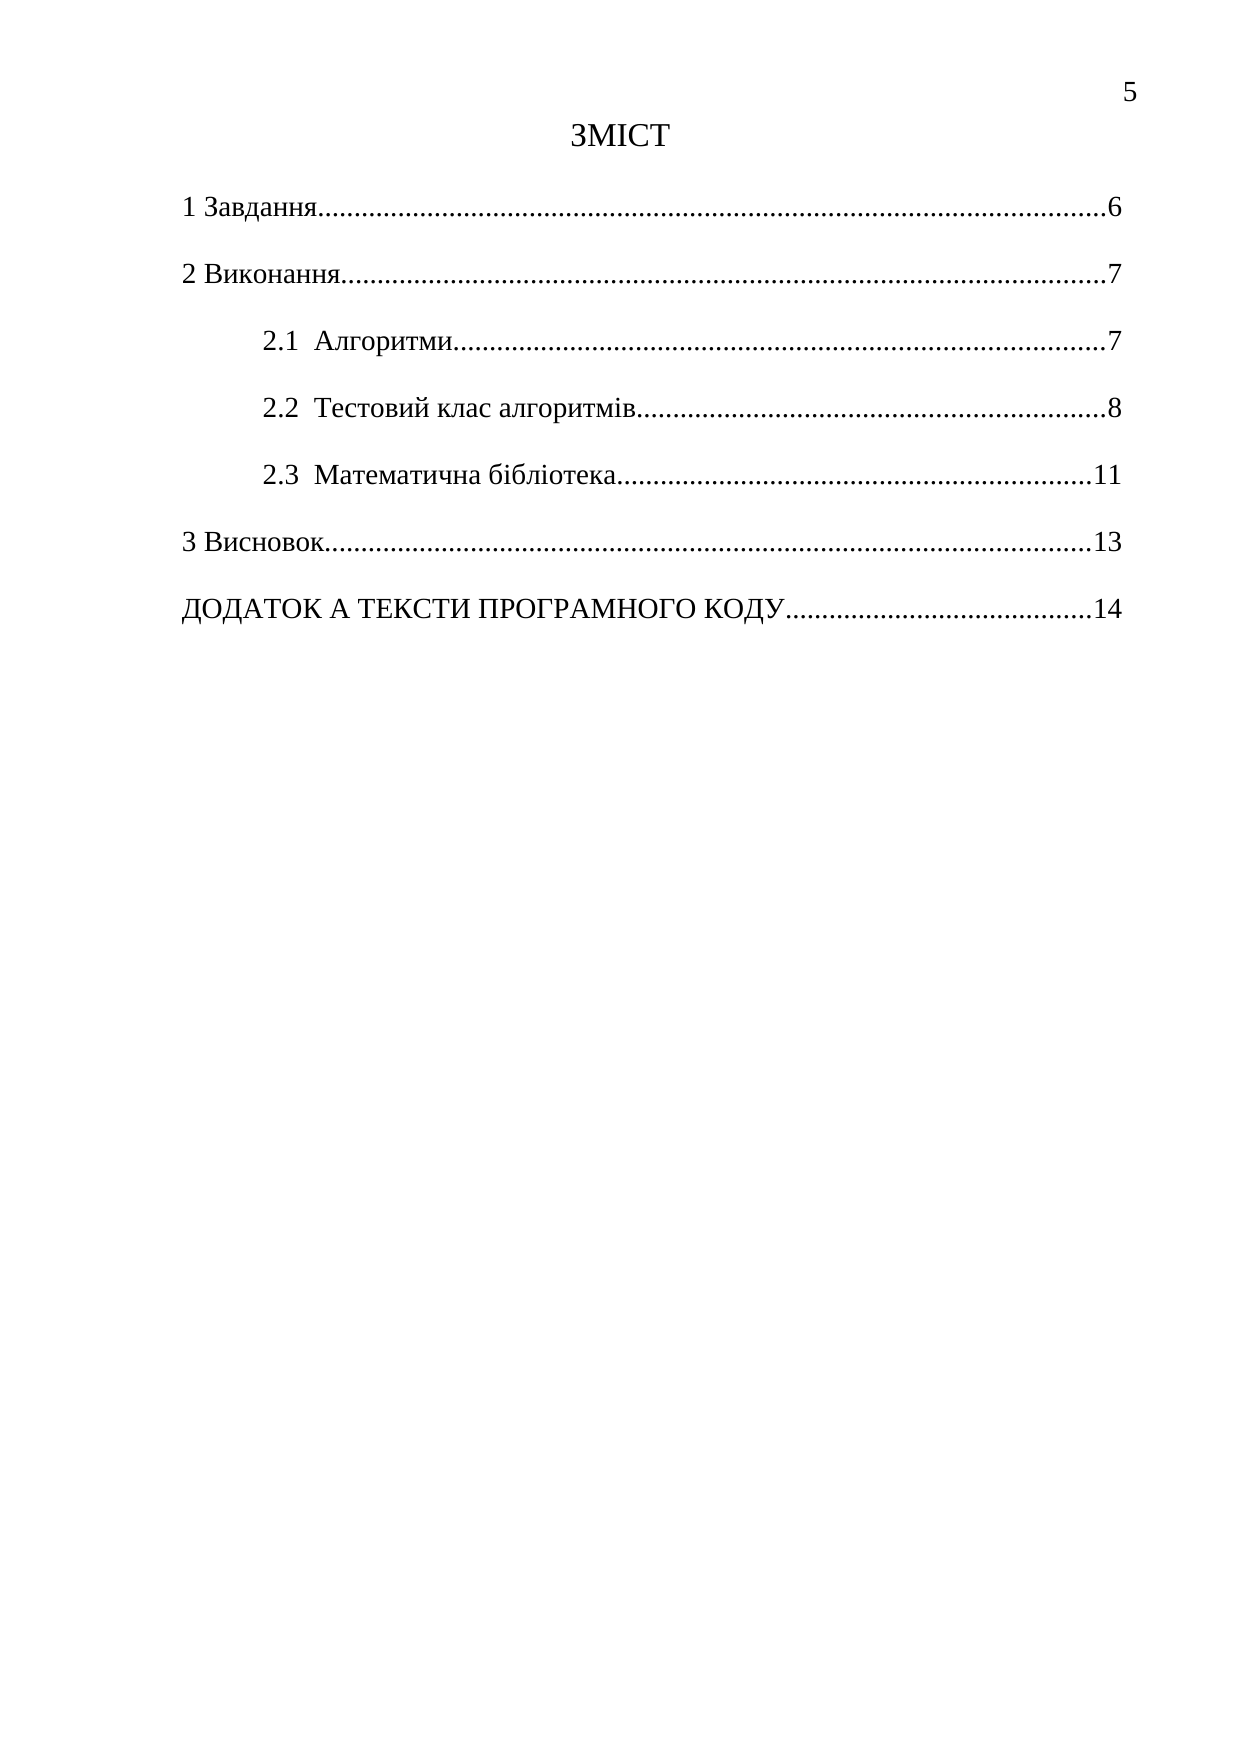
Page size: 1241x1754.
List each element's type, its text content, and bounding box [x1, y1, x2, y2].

text 2.3 Математична бібліотека 11 [233, 457, 1122, 491]
text 3 Висновок 13 [182, 524, 1122, 558]
text 2 Виконання 7 [182, 257, 1122, 290]
text 2.2 Тестовий клас алгоритмів 8 [233, 391, 1122, 424]
text ДОДАТОК А ТЕКСТИ ПРОГРАМНОГО КОДУ 14 [182, 591, 1122, 625]
subtitle Зміст [118, 115, 1122, 154]
text 2.1 Алгоритми 7 [233, 323, 1122, 357]
text 1 Завдання 6 [182, 189, 1122, 223]
